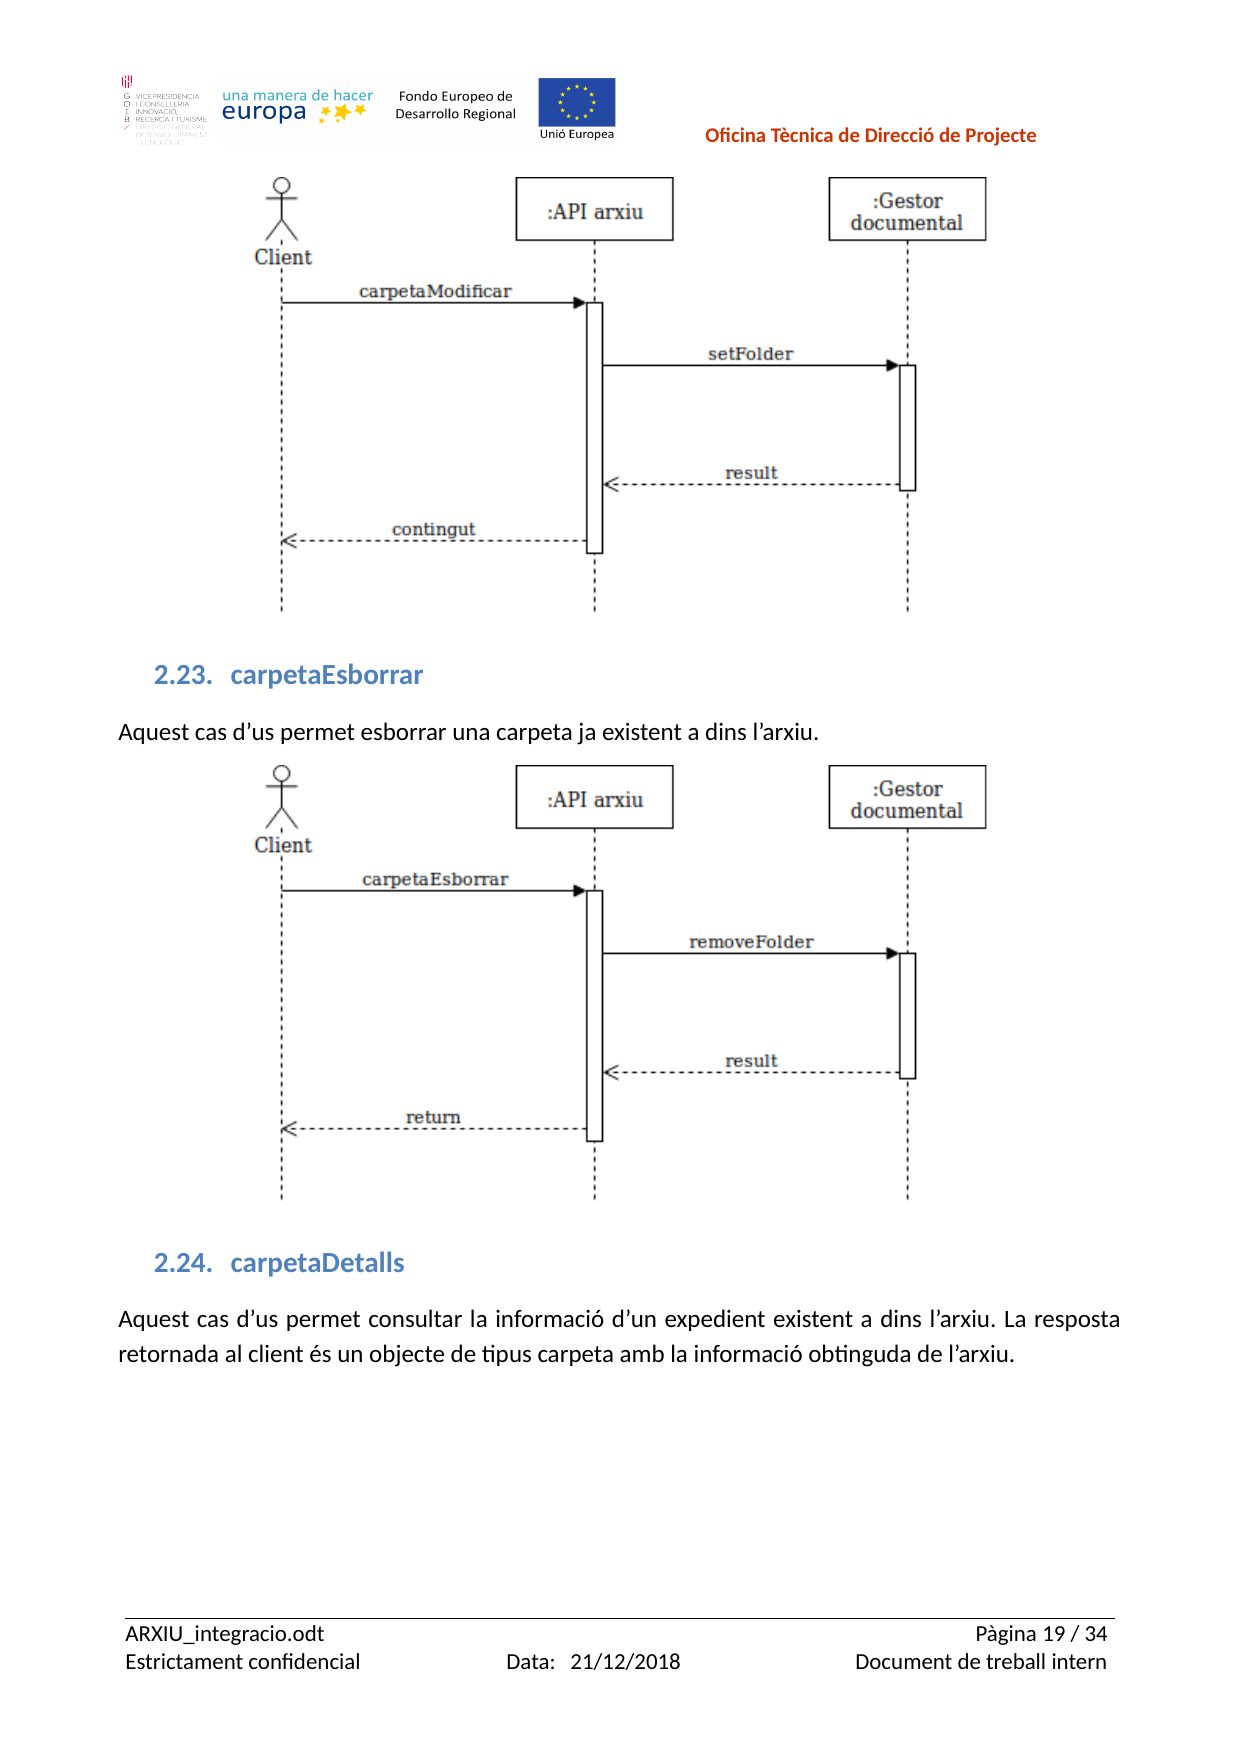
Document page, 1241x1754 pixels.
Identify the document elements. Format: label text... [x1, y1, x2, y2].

picture [253, 177, 987, 617]
subtitle carpetaEsborrar [153, 656, 1122, 692]
picture [219, 73, 621, 147]
picture [118, 73, 213, 147]
picture [253, 765, 987, 1205]
text Aquest cas d’us permet consultar la informació d’un expedient existent a dins l’arxiu. La resposta retornada al client és un objecte de tipus carpeta amb la informació obtinguda de l’arxiu. [118, 1303, 1122, 1369]
subtitle carpetaDetalls [153, 1244, 1122, 1280]
text Aquest cas d’us permet esborrar una carpeta ja existent a dins l’arxiu. [118, 716, 1122, 746]
